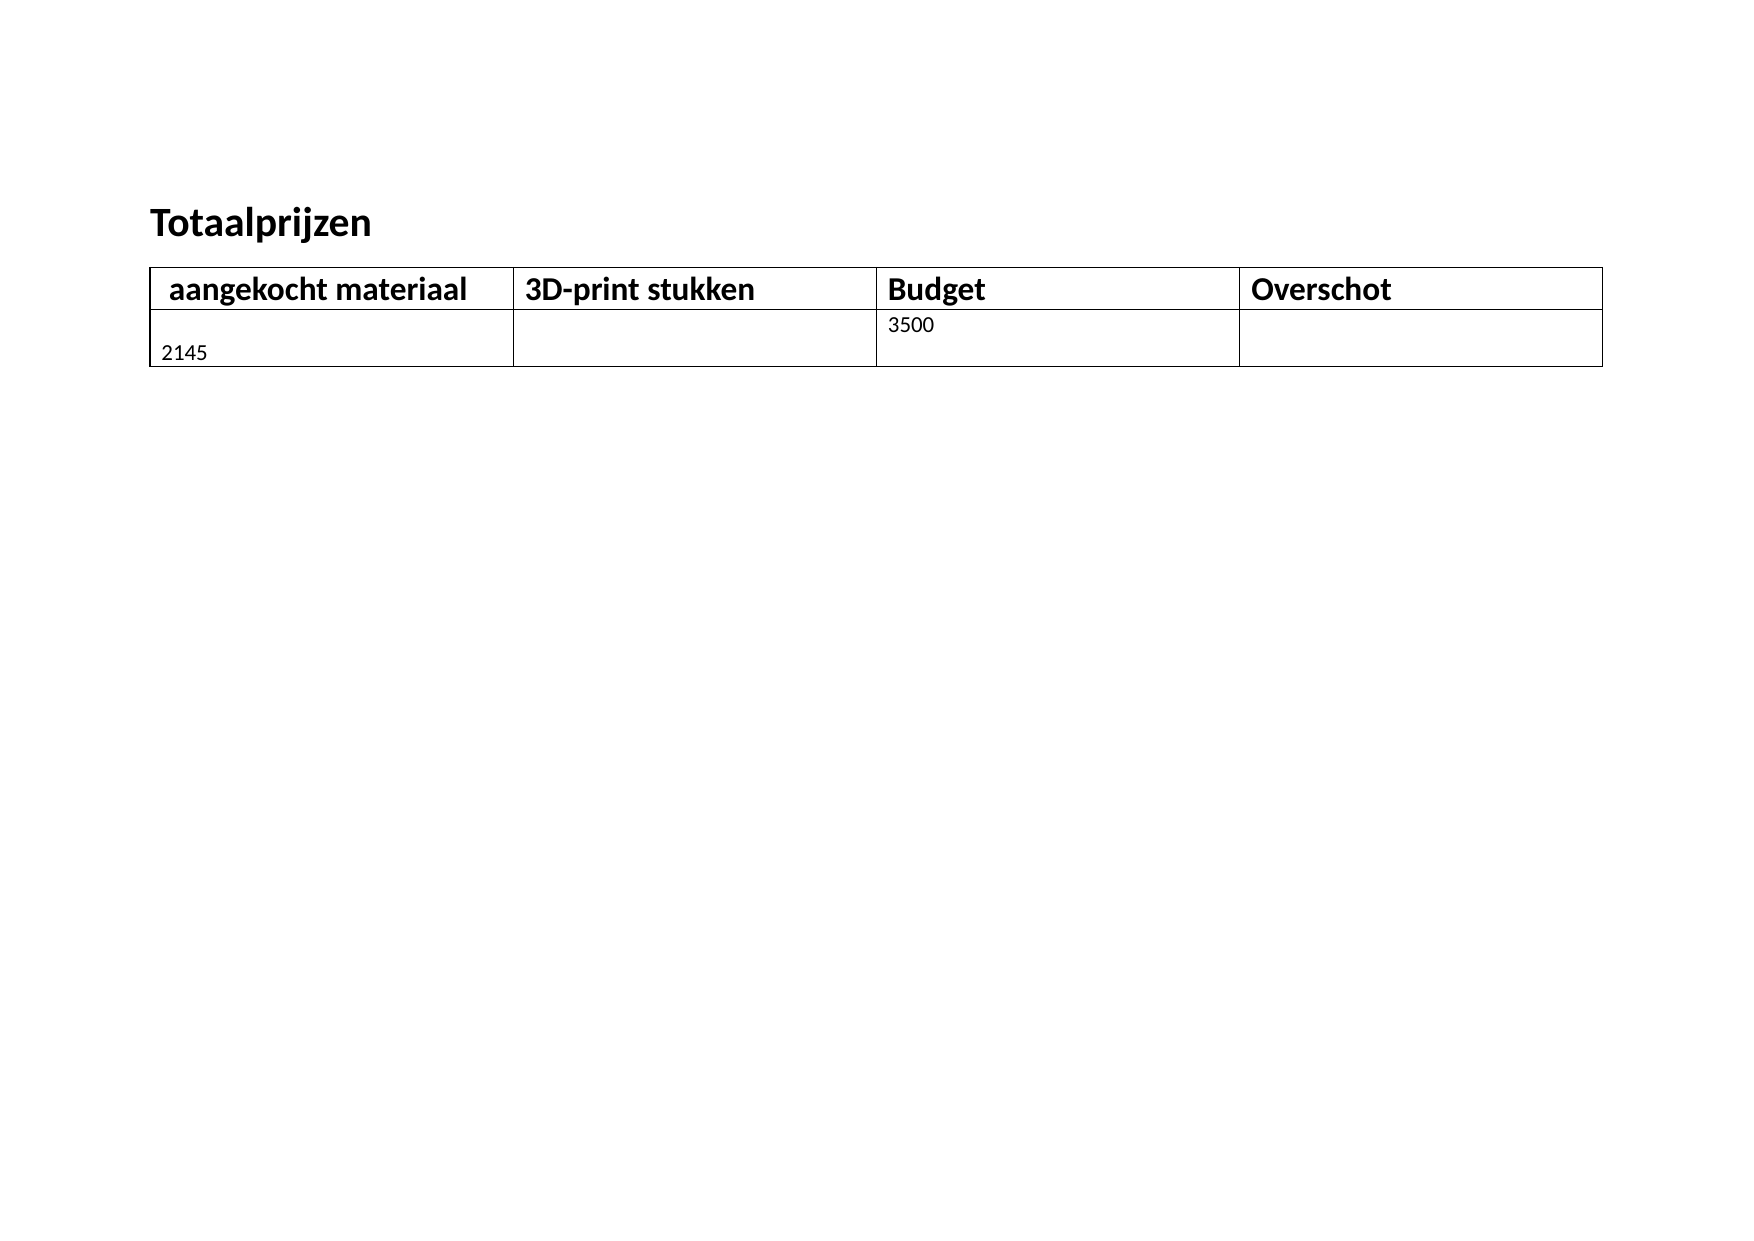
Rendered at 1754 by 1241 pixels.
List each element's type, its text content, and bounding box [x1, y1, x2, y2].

table_cell [514, 310, 876, 366]
table_cell [1240, 310, 1602, 366]
table_header 3D-print stukken [514, 268, 876, 309]
table_header aangekocht materiaal [151, 268, 513, 309]
text Totaalprijzen [150, 196, 1604, 247]
table_cell 3500 [877, 310, 1239, 366]
table_cell 2145 [151, 310, 513, 366]
table_header Budget [877, 268, 1239, 309]
table_header Overschot [1240, 268, 1602, 309]
